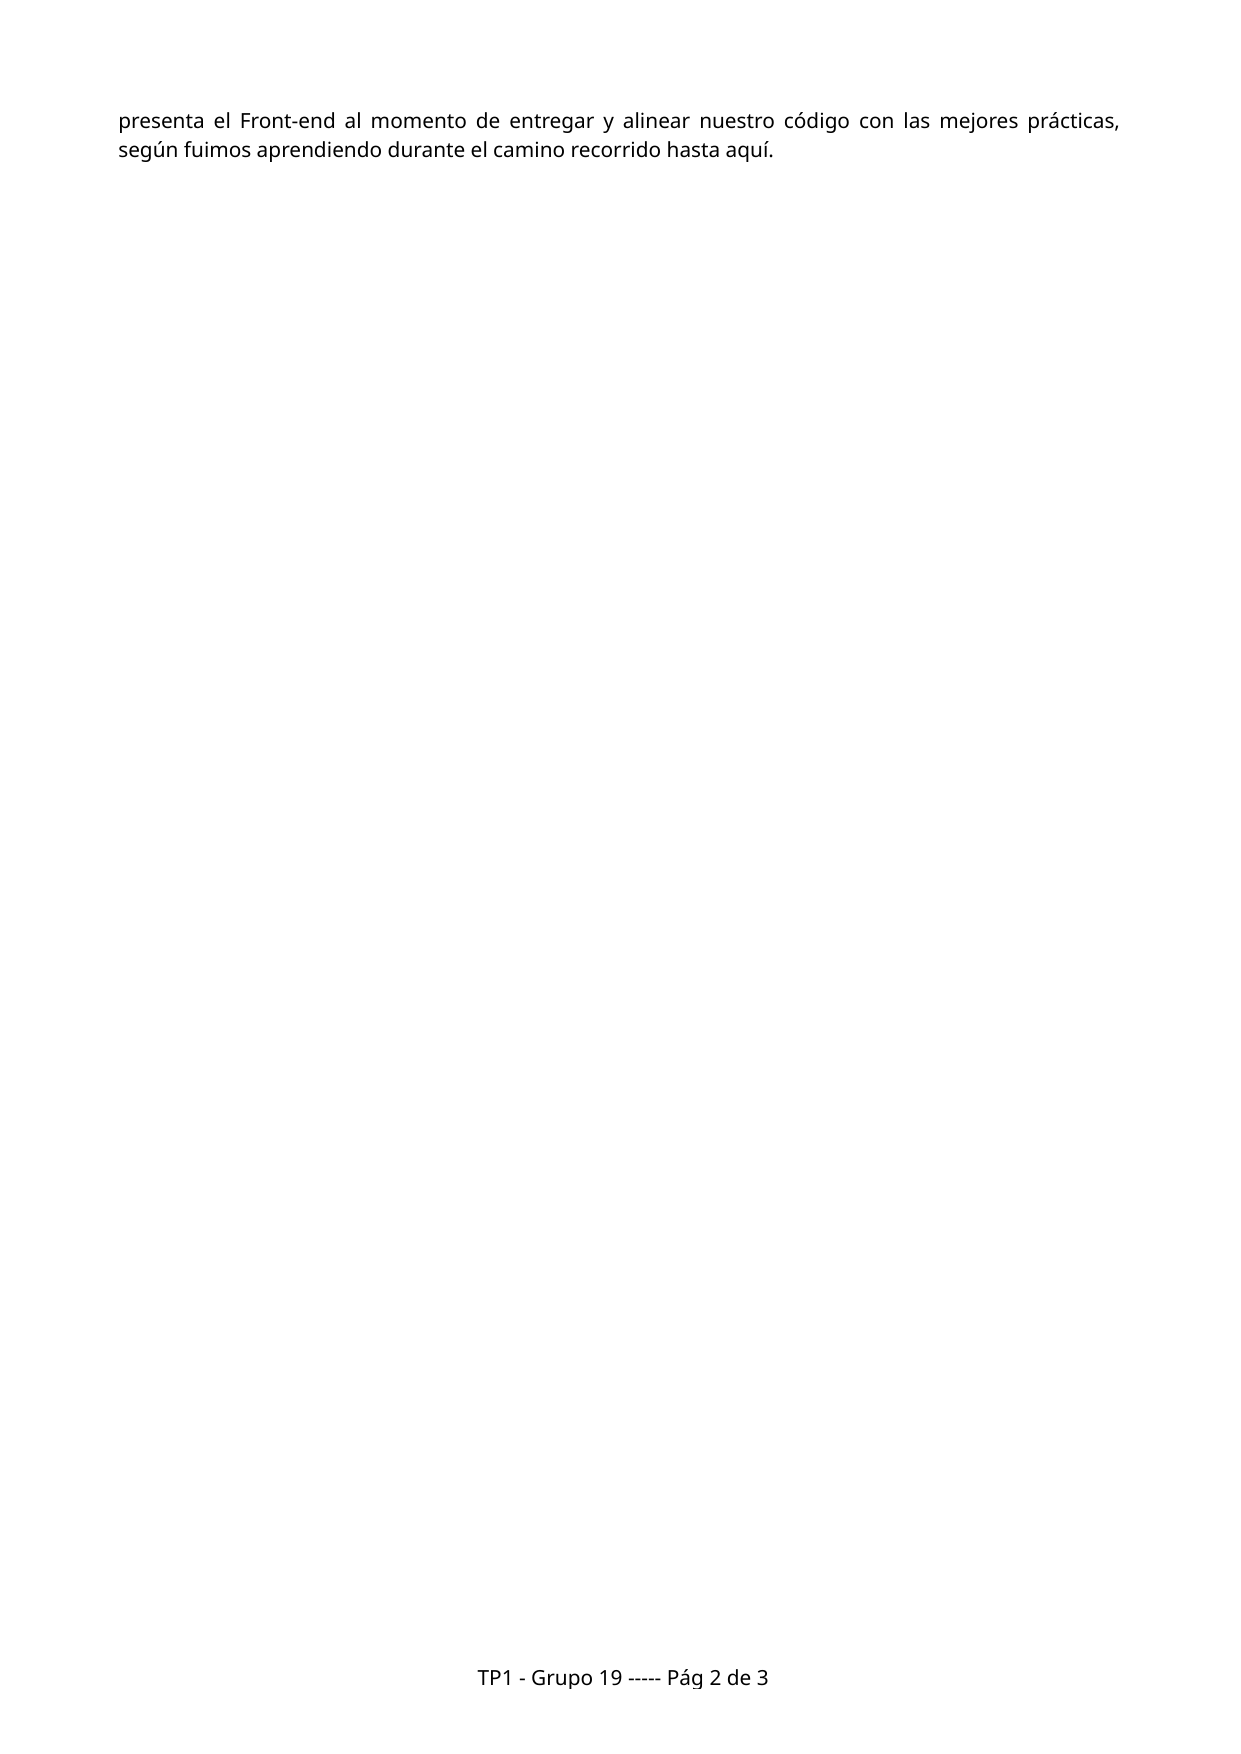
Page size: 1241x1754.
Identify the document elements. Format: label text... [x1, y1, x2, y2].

text presenta el Front-end al momento de entregar y alinear nuestro código con las mejores prácticas, según fuimos aprendiendo durante el camino recorrido hasta aquí. [118, 106, 1122, 163]
